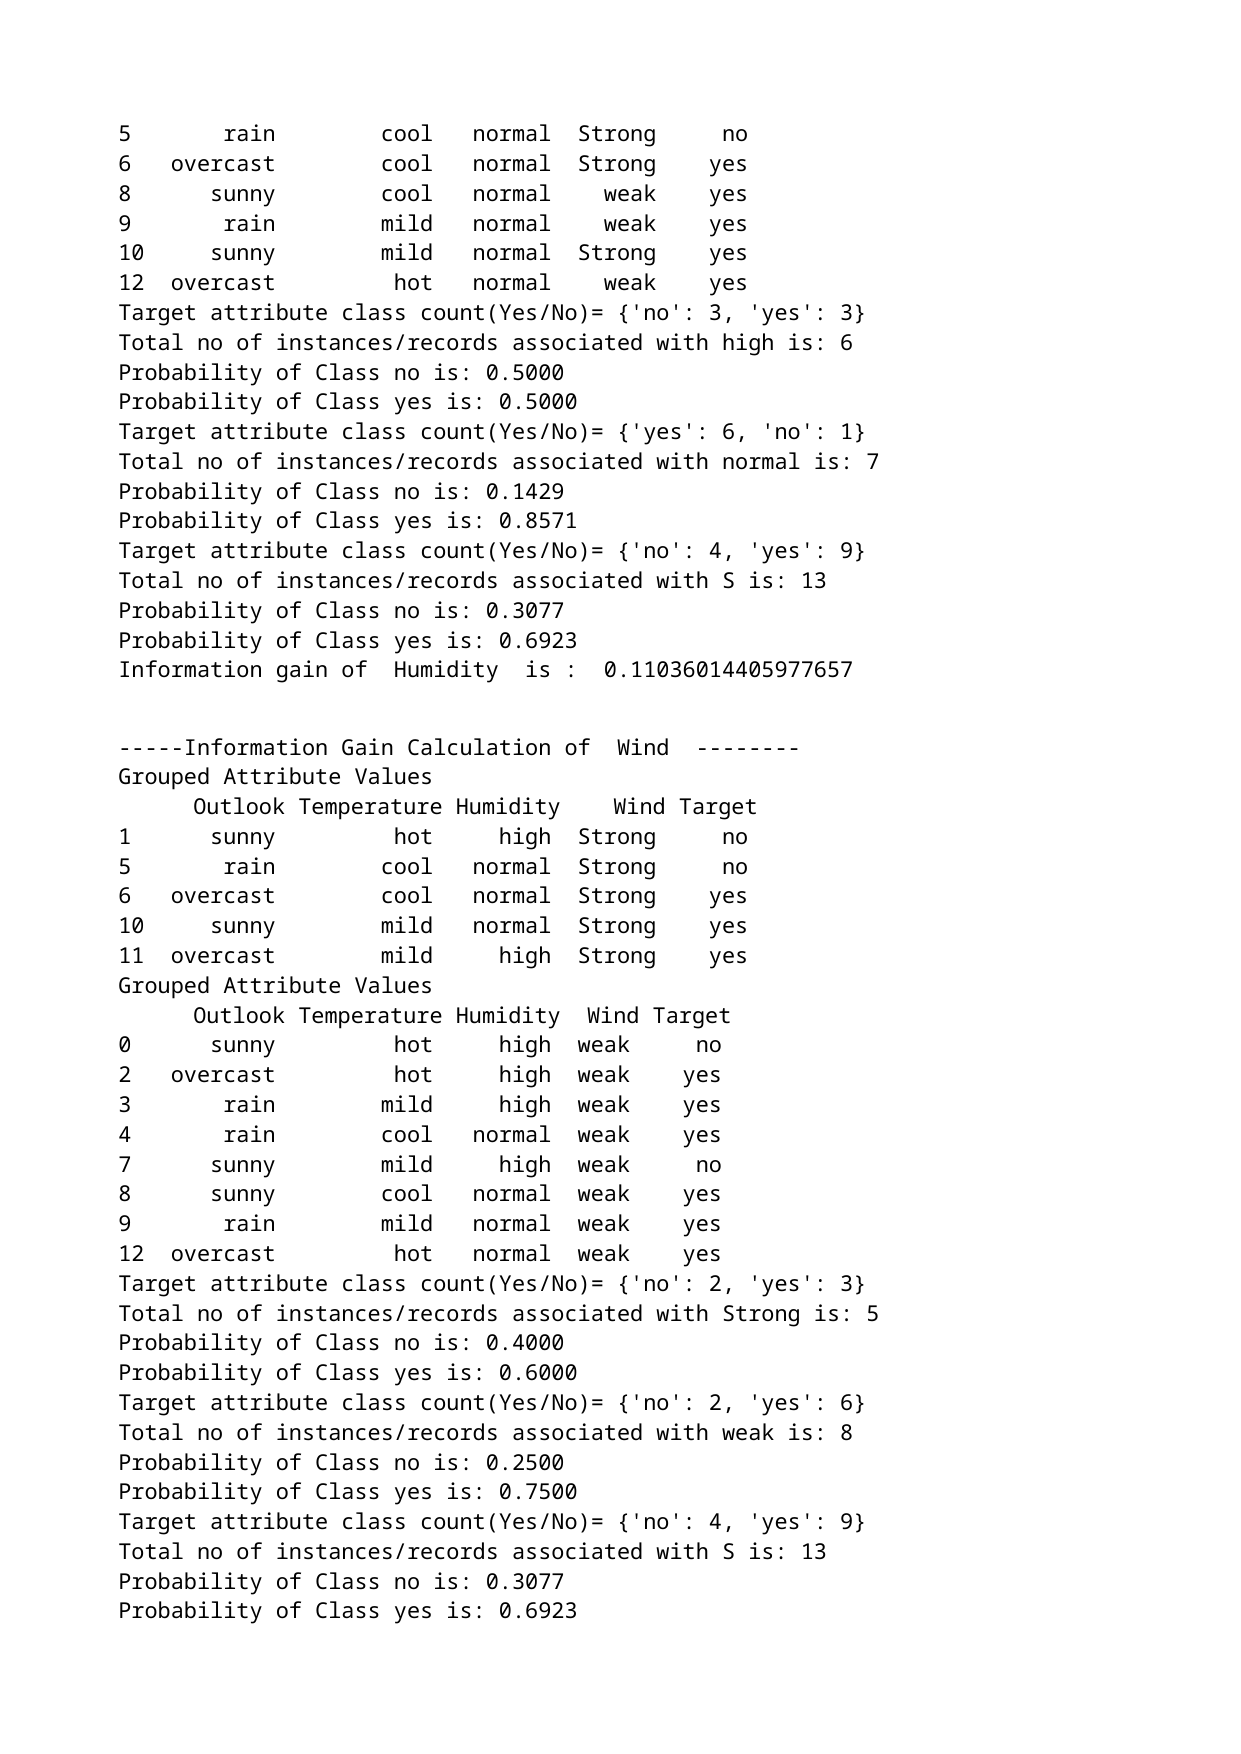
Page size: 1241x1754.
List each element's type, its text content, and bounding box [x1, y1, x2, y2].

text Total no of instances/records associated with S is: 13 [118, 565, 1122, 595]
text Outlook Temperature Humidity Wind Target [118, 791, 1122, 821]
text 5 rain cool normal Strong no [118, 851, 1122, 880]
text Total no of instances/records associated with Strong is: 5 [118, 1297, 1122, 1327]
text 9 rain mild normal weak yes [118, 207, 1122, 237]
text Total no of instances/records associated with normal is: 7 [118, 446, 1122, 476]
text 6 overcast cool normal Strong yes [118, 880, 1122, 910]
text Probability of Class no is: 0.3077 [118, 595, 1122, 624]
text Probability of Class no is: 0.4000 [118, 1327, 1122, 1357]
text Probability of Class yes is: 0.5000 [118, 386, 1122, 416]
text 9 rain mild normal weak yes [118, 1208, 1122, 1238]
text 10 sunny mild normal Strong yes [118, 910, 1122, 940]
text Grouped Attribute Values [118, 970, 1122, 999]
text Probability of Class yes is: 0.6923 [118, 624, 1122, 654]
text Outlook Temperature Humidity Wind Target [118, 999, 1122, 1029]
text Total no of instances/records associated with high is: 6 [118, 327, 1122, 356]
text Probability of Class no is: 0.1429 [118, 476, 1122, 505]
text 11 overcast mild high Strong yes [118, 940, 1122, 970]
text Total no of instances/records associated with weak is: 8 [118, 1417, 1122, 1446]
text Target attribute class count(Yes/No)= {'no': 2, 'yes': 6} [118, 1387, 1122, 1417]
text 1 sunny hot high Strong no [118, 821, 1122, 851]
text Probability of Class yes is: 0.6000 [118, 1357, 1122, 1387]
text 4 rain cool normal weak yes [118, 1119, 1122, 1148]
text 7 sunny mild high weak no [118, 1148, 1122, 1178]
text 2 overcast hot high weak yes [118, 1059, 1122, 1089]
text Target attribute class count(Yes/No)= {'no': 3, 'yes': 3} [118, 297, 1122, 327]
text Total no of instances/records associated with S is: 13 [118, 1536, 1122, 1566]
text Probability of Class yes is: 0.8571 [118, 505, 1122, 535]
text 3 rain mild high weak yes [118, 1089, 1122, 1119]
text 12 overcast hot normal weak yes [118, 1238, 1122, 1268]
text 10 sunny mild normal Strong yes [118, 237, 1122, 267]
text 0 sunny hot high weak no [118, 1029, 1122, 1059]
text 5 rain cool normal Strong no [118, 118, 1122, 148]
text Target attribute class count(Yes/No)= {'no': 2, 'yes': 3} [118, 1268, 1122, 1297]
text -----Information Gain Calculation of Wind -------- [118, 731, 1122, 761]
text 8 sunny cool normal weak yes [118, 178, 1122, 207]
text Probability of Class no is: 0.3077 [118, 1566, 1122, 1595]
text Probability of Class no is: 0.2500 [118, 1446, 1122, 1476]
text Target attribute class count(Yes/No)= {'no': 4, 'yes': 9} [118, 535, 1122, 565]
text Target attribute class count(Yes/No)= {'no': 4, 'yes': 9} [118, 1506, 1122, 1536]
text Probability of Class no is: 0.5000 [118, 356, 1122, 386]
text Grouped Attribute Values [118, 761, 1122, 791]
text 12 overcast hot normal weak yes [118, 267, 1122, 297]
text Probability of Class yes is: 0.7500 [118, 1476, 1122, 1506]
text Target attribute class count(Yes/No)= {'yes': 6, 'no': 1} [118, 416, 1122, 446]
text 8 sunny cool normal weak yes [118, 1178, 1122, 1208]
text Information gain of Humidity is : 0.11036014405977657 [118, 654, 1122, 684]
text 6 overcast cool normal Strong yes [118, 148, 1122, 178]
text Probability of Class yes is: 0.6923 [118, 1595, 1122, 1625]
